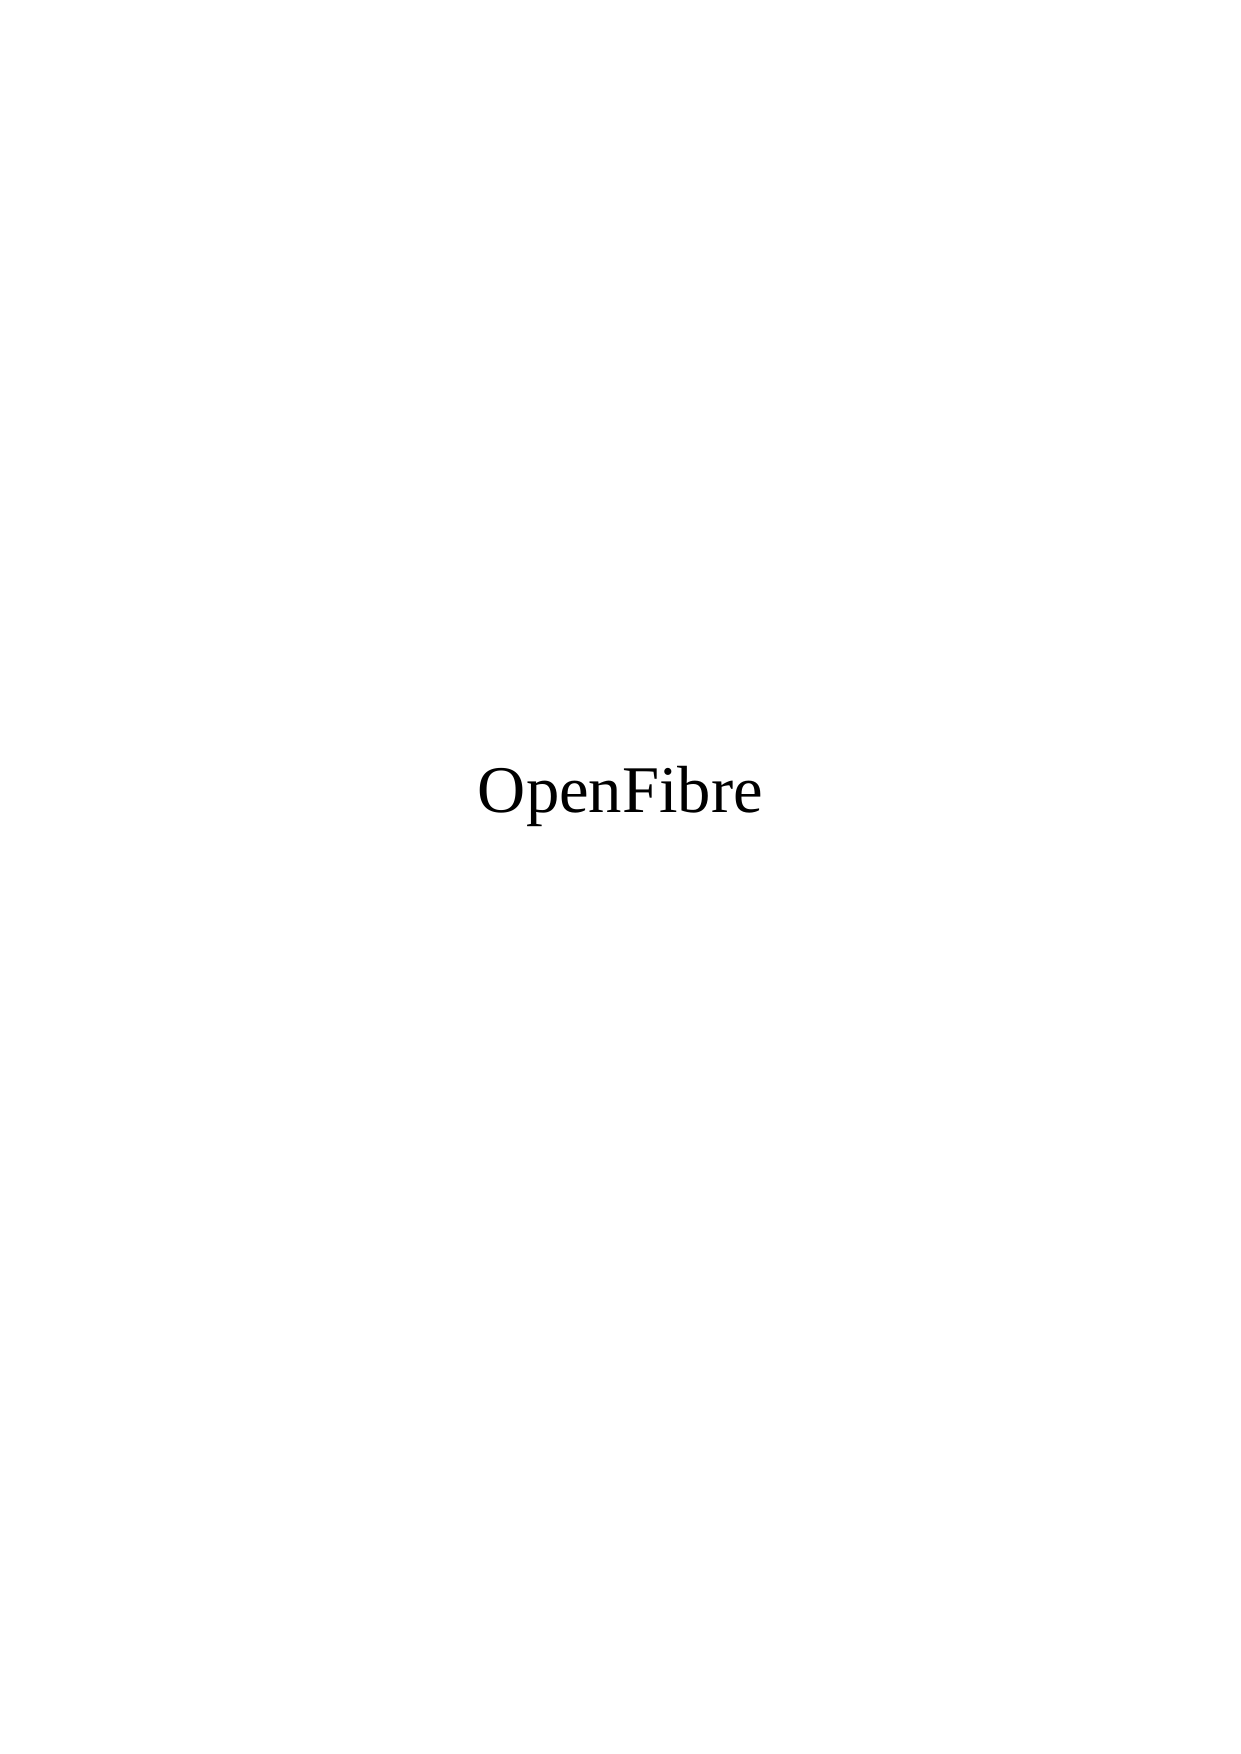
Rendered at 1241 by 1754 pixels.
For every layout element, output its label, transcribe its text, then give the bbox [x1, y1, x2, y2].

text OpenFibre [118, 751, 1122, 827]
